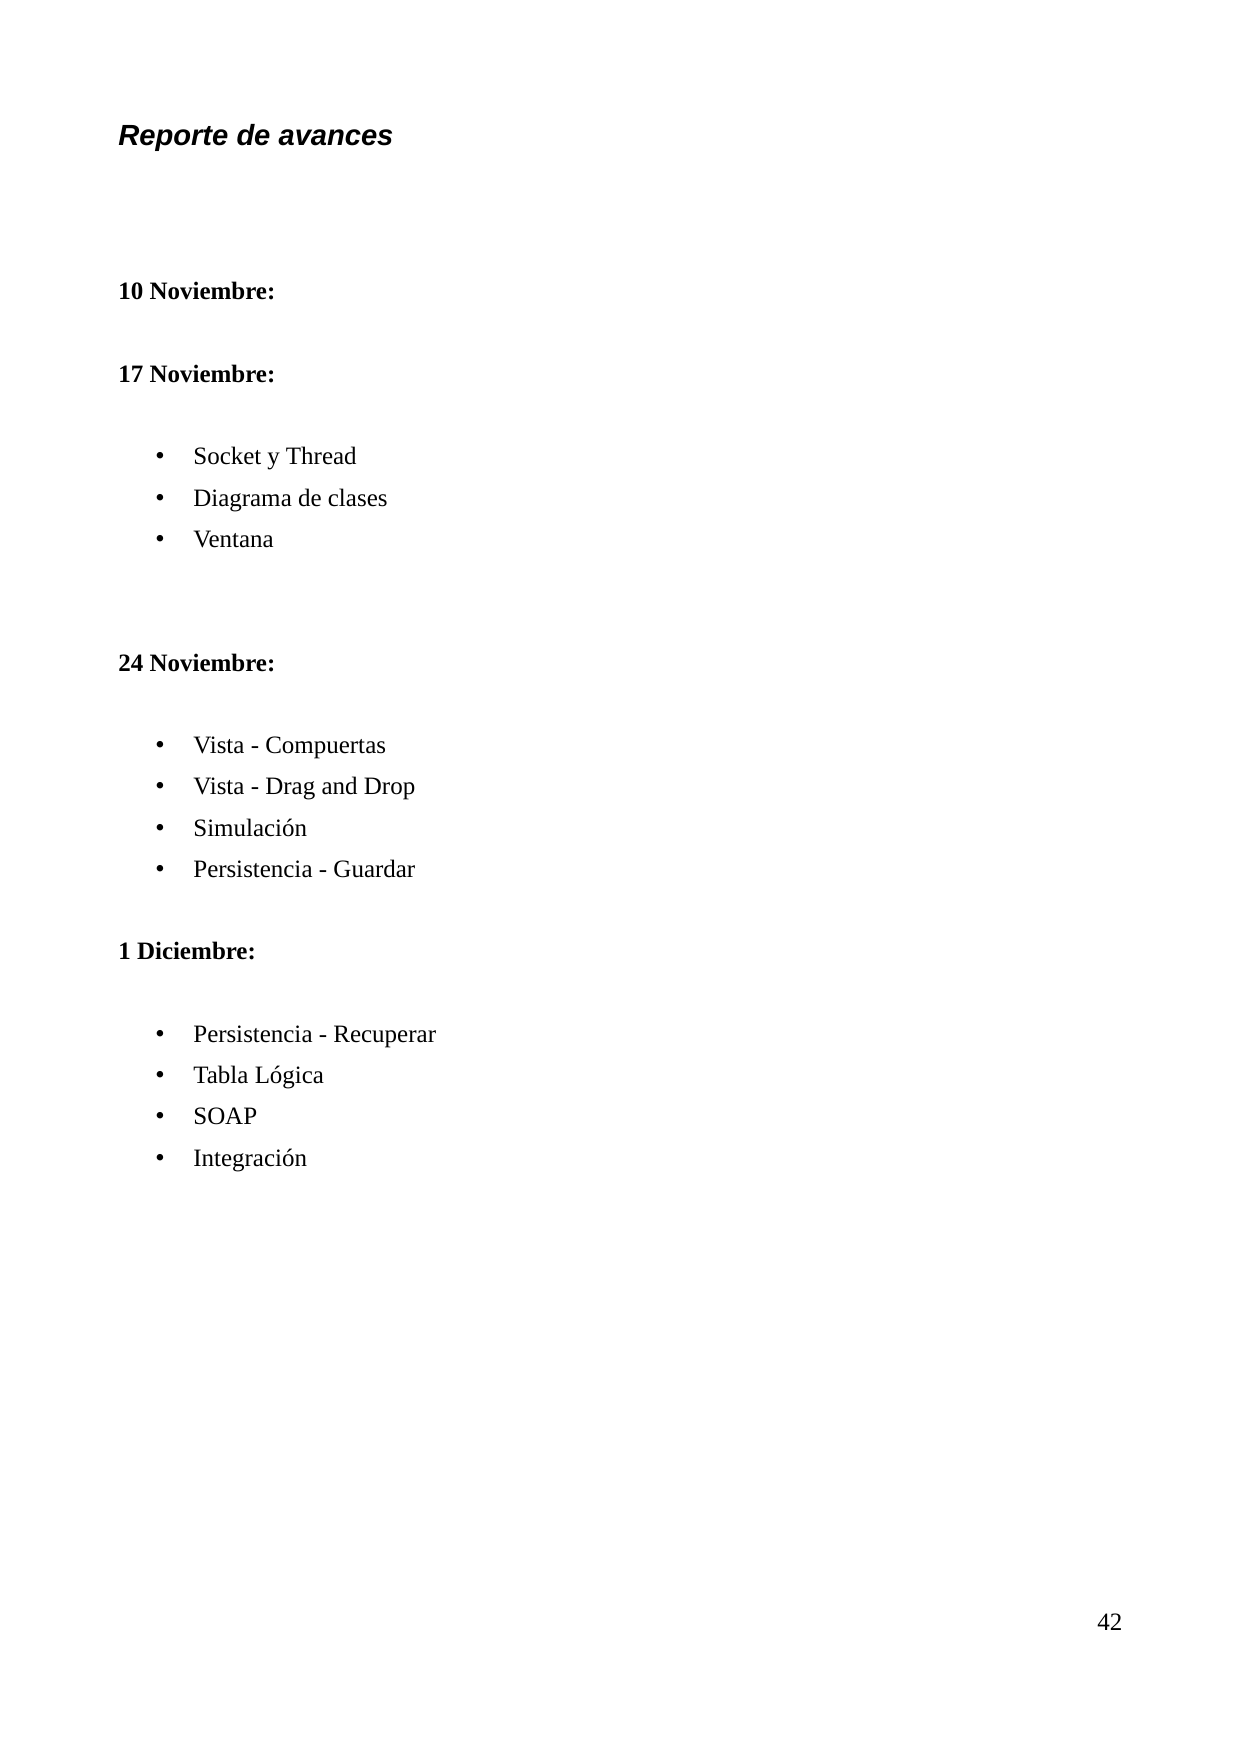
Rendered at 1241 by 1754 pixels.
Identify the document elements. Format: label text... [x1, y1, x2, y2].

list Persistencia - Guardar [156, 854, 1122, 883]
list SOAP [156, 1101, 1122, 1130]
list Diagrama de clases [156, 483, 1122, 511]
list Socket y Thread [156, 441, 1122, 470]
list Tabla Lógica [156, 1060, 1122, 1089]
list Ventana [156, 524, 1122, 553]
list Vista - Drag and Drop [156, 771, 1122, 800]
list Vista - Compuertas [156, 730, 1122, 759]
list Integración [156, 1143, 1122, 1171]
text 10 Noviembre: [118, 276, 1122, 305]
text 24 Noviembre: [118, 648, 1122, 676]
subtitle Reporte de avances [118, 118, 1122, 152]
list Persistencia - Recuperar [156, 1019, 1122, 1048]
list Simulación [156, 813, 1122, 841]
text 17 Noviembre: [118, 359, 1122, 388]
text 1 Diciembre: [118, 936, 1122, 965]
